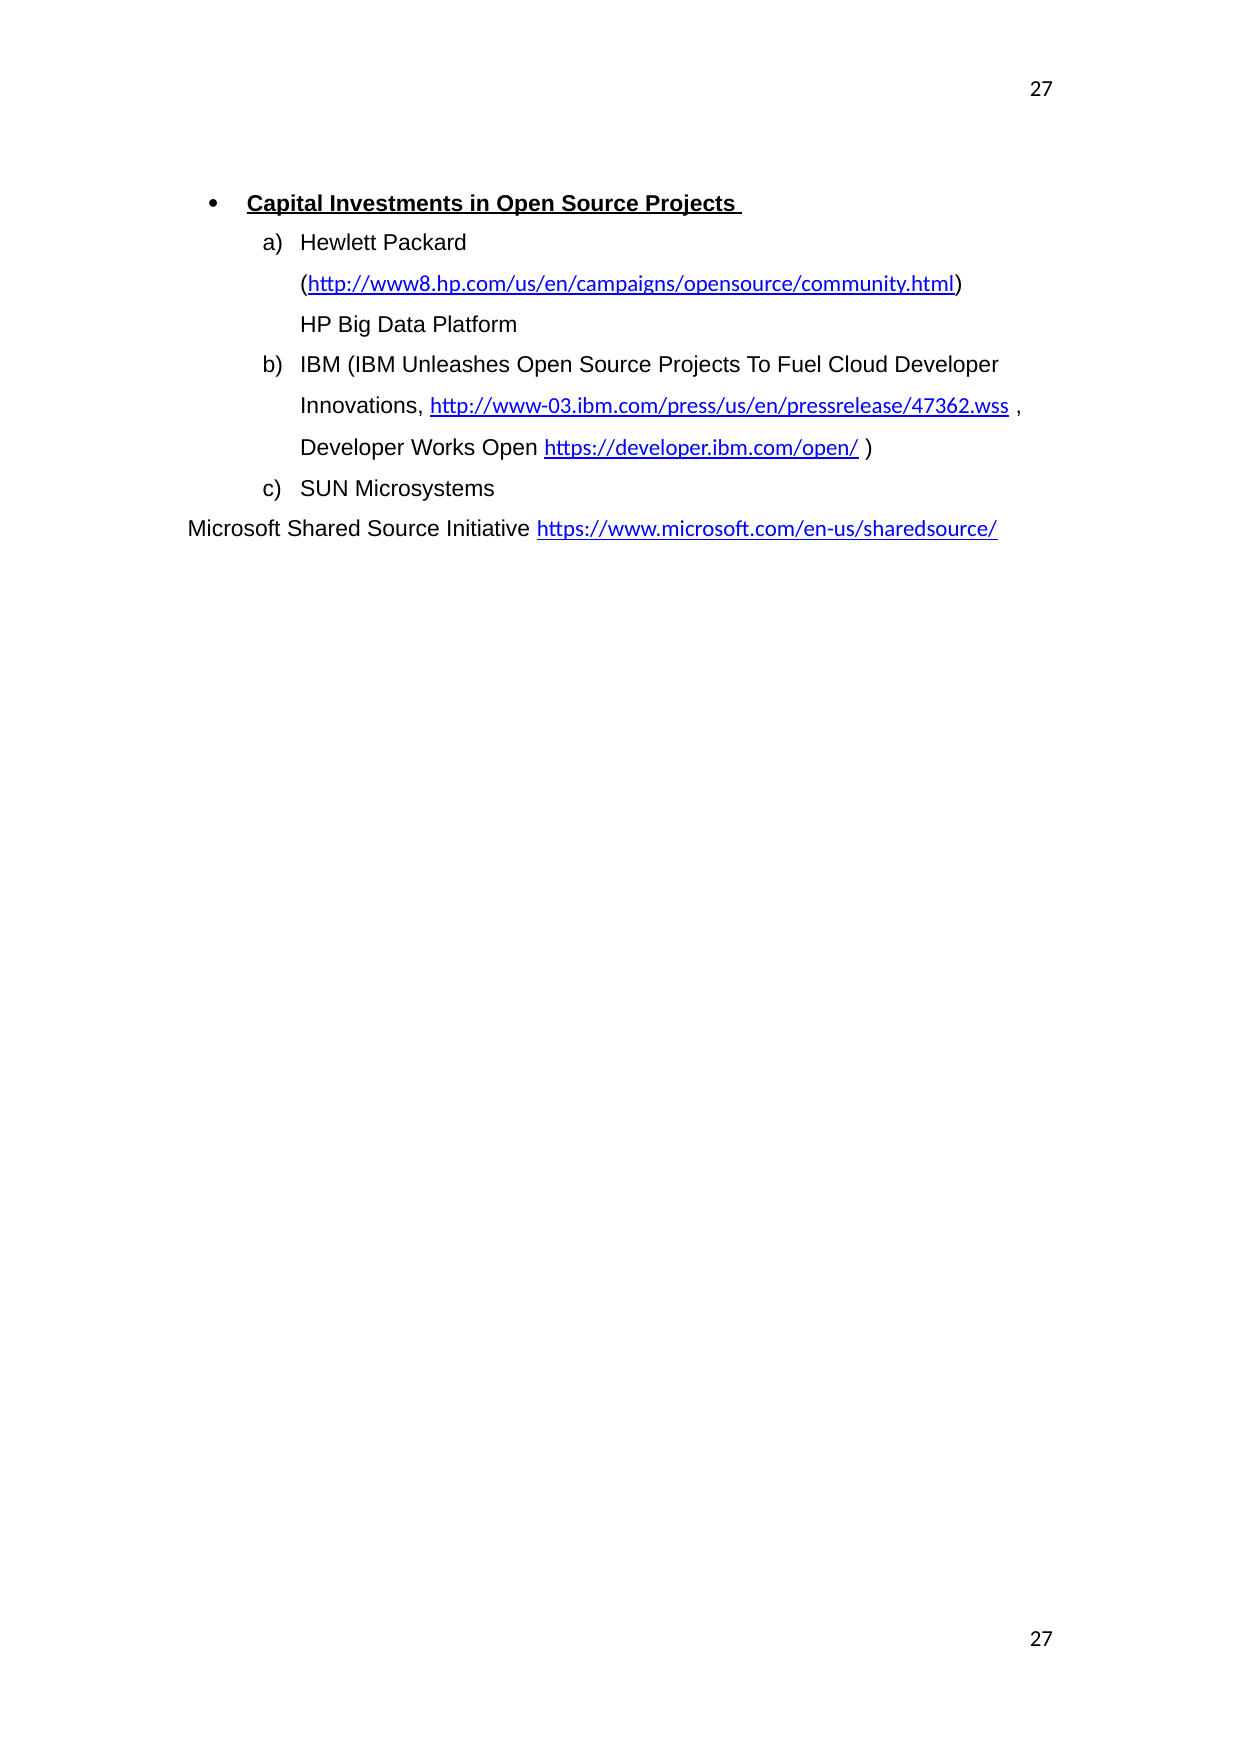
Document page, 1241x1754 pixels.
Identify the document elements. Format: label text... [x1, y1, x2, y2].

list HP Big Data Platform [300, 311, 1053, 338]
list Capital Investments in Open Source Projects [209, 189, 1053, 216]
text Microsoft Shared Source Initiative https://www.microsoft.com/en-us/sharedsource/ [187, 514, 1053, 542]
list IBM (IBM Unleashes Open Source Projects To Fuel Cloud Developer Innovations, http://www-03.ibm.com/press/us/en/pressrelease/47362.wss , Developer Works Open https://developer.ibm.com/open/ ) [262, 351, 1053, 461]
list SUN Microsystems [262, 475, 1053, 501]
list Hewlett Packard (http://www8.hp.com/us/en/campaigns/opensource/community.html) [262, 229, 1053, 297]
